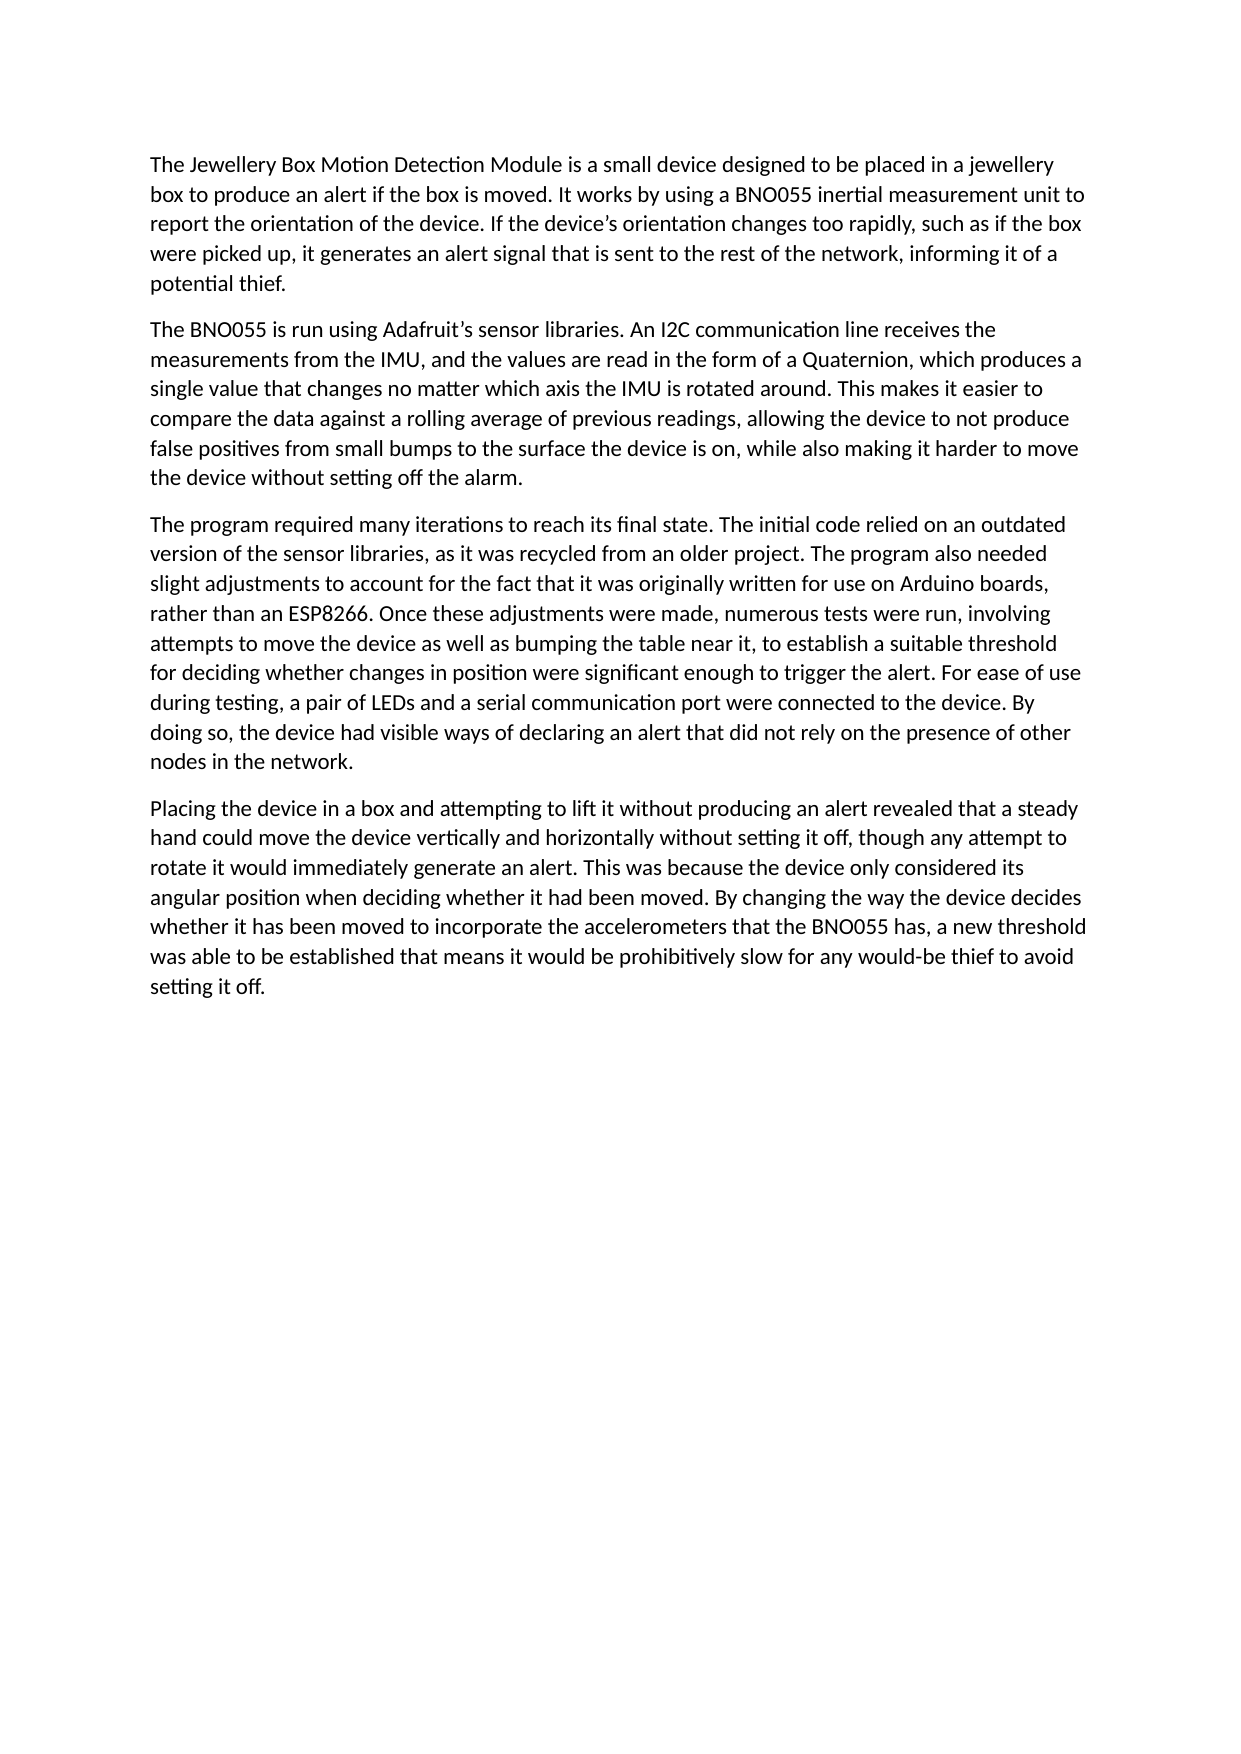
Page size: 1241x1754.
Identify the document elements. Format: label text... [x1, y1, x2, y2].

text The Jewellery Box Motion Detection Module is a small device designed to be placed in a jewellery box to produce an alert if the box is moved. It works by using a BNO055 inertial measurement unit to report the orientation of the device. If the device’s orientation changes too rapidly, such as if the box were picked up, it generates an alert signal that is sent to the rest of the network, informing it of a potential thief. [150, 150, 1090, 297]
text The BNO055 is run using Adafruit’s sensor libraries. An I2C communication line receives the measurements from the IMU, and the values are read in the form of a Quaternion, which produces a single value that changes no matter which axis the IMU is rotated around. This makes it easier to compare the data against a rolling average of previous readings, allowing the device to not produce false positives from small bumps to the surface the device is on, while also making it harder to move the device without setting off the alarm. [150, 315, 1090, 492]
text Placing the device in a box and attempting to lift it without producing an alert revealed that a steady hand could move the device vertically and horizontally without setting it off, though any attempt to rotate it would immediately generate an alert. This was because the device only considered its angular position when deciding whether it had been moved. By changing the way the device decides whether it has been moved to incorporate the accelerometers that the BNO055 has, a new threshold was able to be established that means it would be prohibitively slow for any would-be thief to avoid setting it off. [150, 794, 1090, 1000]
text The program required many iterations to reach its final state. The initial code relied on an outdated version of the sensor libraries, as it was recycled from an older project. The program also needed slight adjustments to account for the fact that it was originally written for use on Arduino boards, rather than an ESP8266. Once these adjustments were made, numerous tests were run, involving attempts to move the device as well as bumping the table near it, to establish a suitable threshold for deciding whether changes in position were significant enough to trigger the alert. For ease of use during testing, a pair of LEDs and a serial communication port were connected to the device. By doing so, the device had visible ways of declaring an alert that did not rely on the presence of other nodes in the network. [150, 510, 1090, 775]
